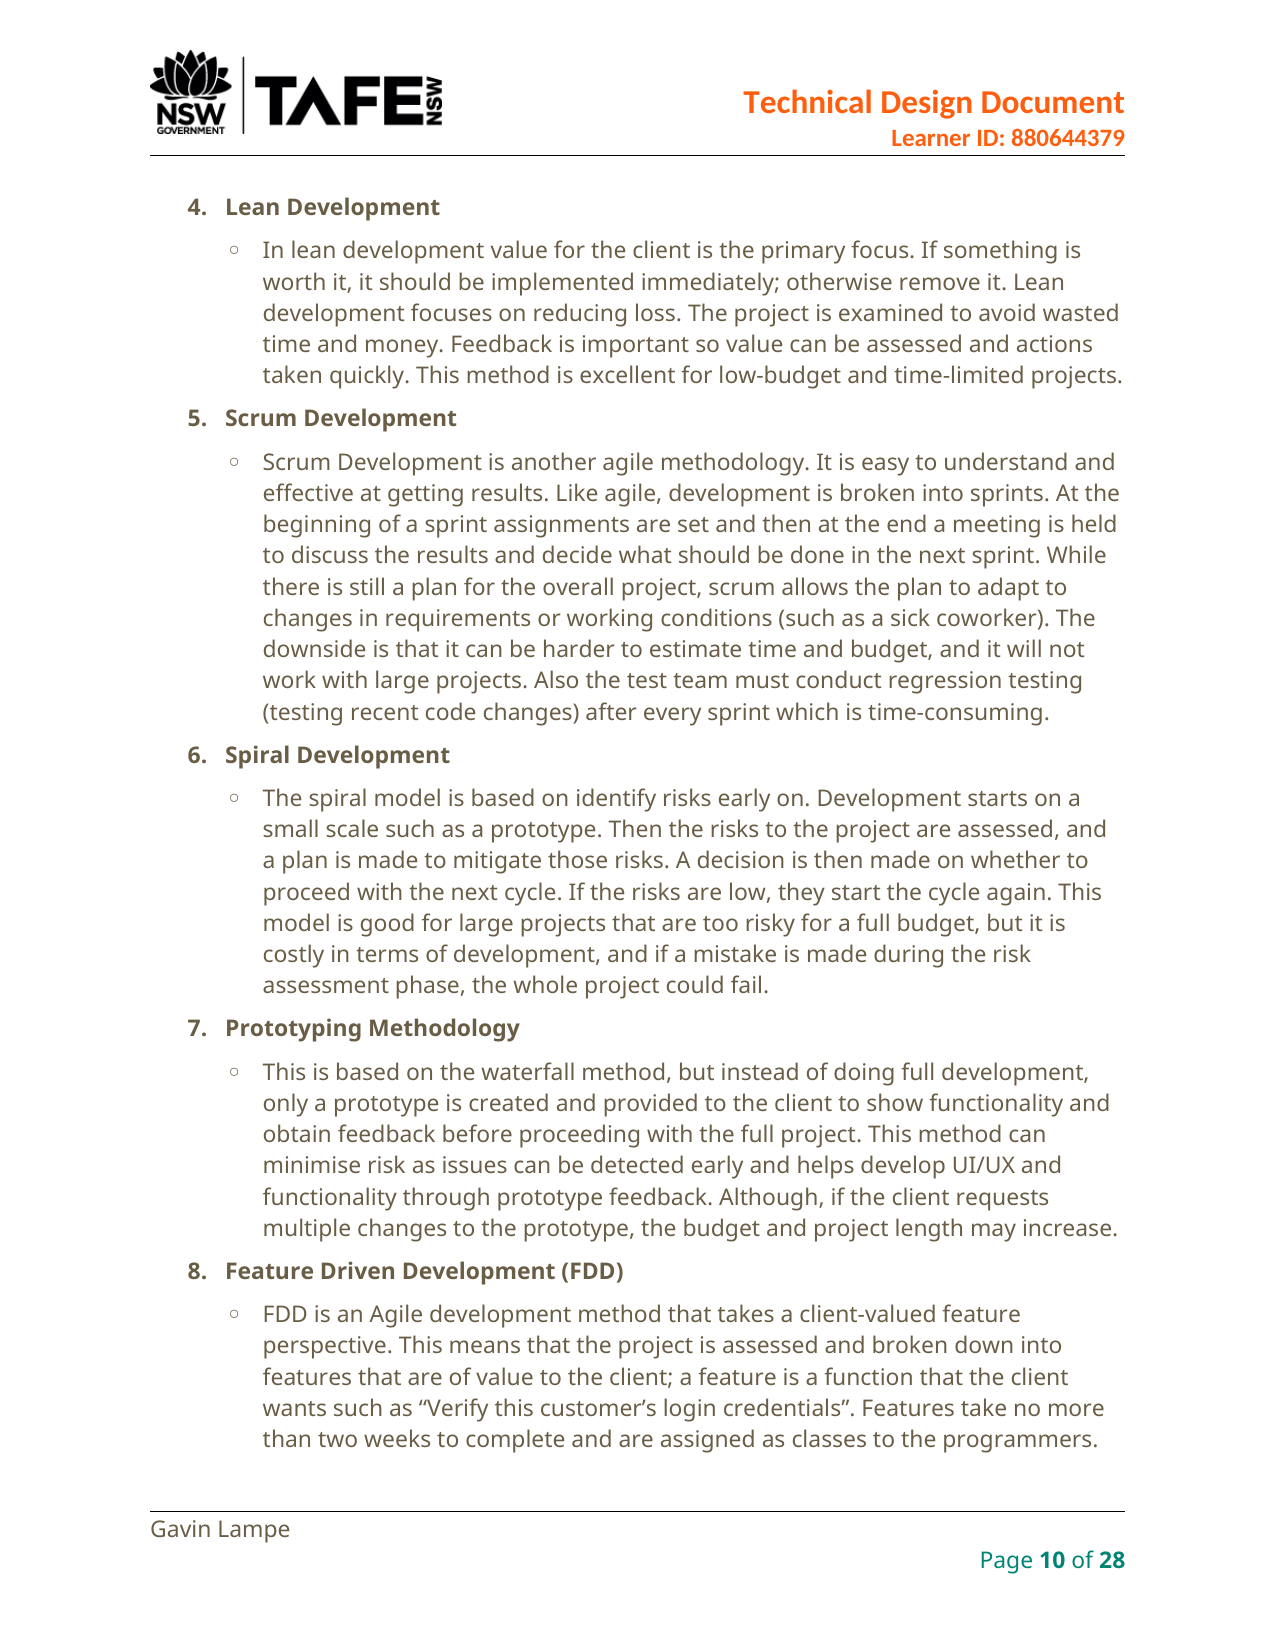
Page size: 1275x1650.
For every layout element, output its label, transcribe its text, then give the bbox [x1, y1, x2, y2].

list Lean Development [187, 191, 1125, 222]
list Scrum Development [187, 402, 1125, 434]
picture [150, 50, 442, 134]
list Feature Driven Development (FDD) [187, 1255, 1125, 1286]
list In lean development value for the client is the primary focus. If something is worth it, it should be implemented immediately; otherwise remove it. Lean development focuses on reducing loss. The project is examined to avoid wasted time and money. Feedback is important so value can be assessed and actions taken quickly. This method is excellent for low-budget and time-limited projects. [225, 234, 1125, 391]
list Scrum Development is another agile methodology. It is easy to understand and effective at getting results. Like agile, development is broken into sprints. At the beginning of a sprint assignments are set and then at the end a meeting is held to discuss the results and decide what should be done in the next sprint. While there is still a plan for the overall project, scrum allows the plan to adapt to changes in requirements or working conditions (such as a sick coworker). The downside is that it can be harder to estimate time and budget, and it will not work with large projects. Also the test team must conduct regression testing (testing recent code changes) after every sprint which is time-consuming. [225, 446, 1125, 727]
list Prototyping Methodology [187, 1012, 1125, 1044]
list This is based on the waterfall method, but instead of doing full development, only a prototype is created and provided to the client to show functionality and obtain feedback before proceeding with the full project. This method can minimise risk as issues can be detected early and helps develop UI/UX and functionality through prototype feedback. Although, if the client requests multiple changes to the prototype, the budget and project length may increase. [225, 1056, 1125, 1243]
list FDD is an Agile development method that takes a client-valued feature perspective. This means that the project is assessed and broken down into features that are of value to the client; a feature is a function that the client wants such as “Verify this customer’s login credentials”. Features take no more than two weeks to complete and are assigned as classes to the programmers. [225, 1298, 1125, 1454]
list The spiral model is based on identify risks early on. Development starts on a small scale such as a prototype. Then the risks to the project are assessed, and a plan is made to mitigate those risks. A decision is then made on whether to proceed with the next cycle. If the risks are low, they start the cycle again. This model is good for large projects that are too risky for a full budget, but it is costly in terms of development, and if a mistake is made during the risk assessment phase, the whole project could fail. [225, 782, 1125, 1001]
list Spiral Development [187, 739, 1125, 770]
